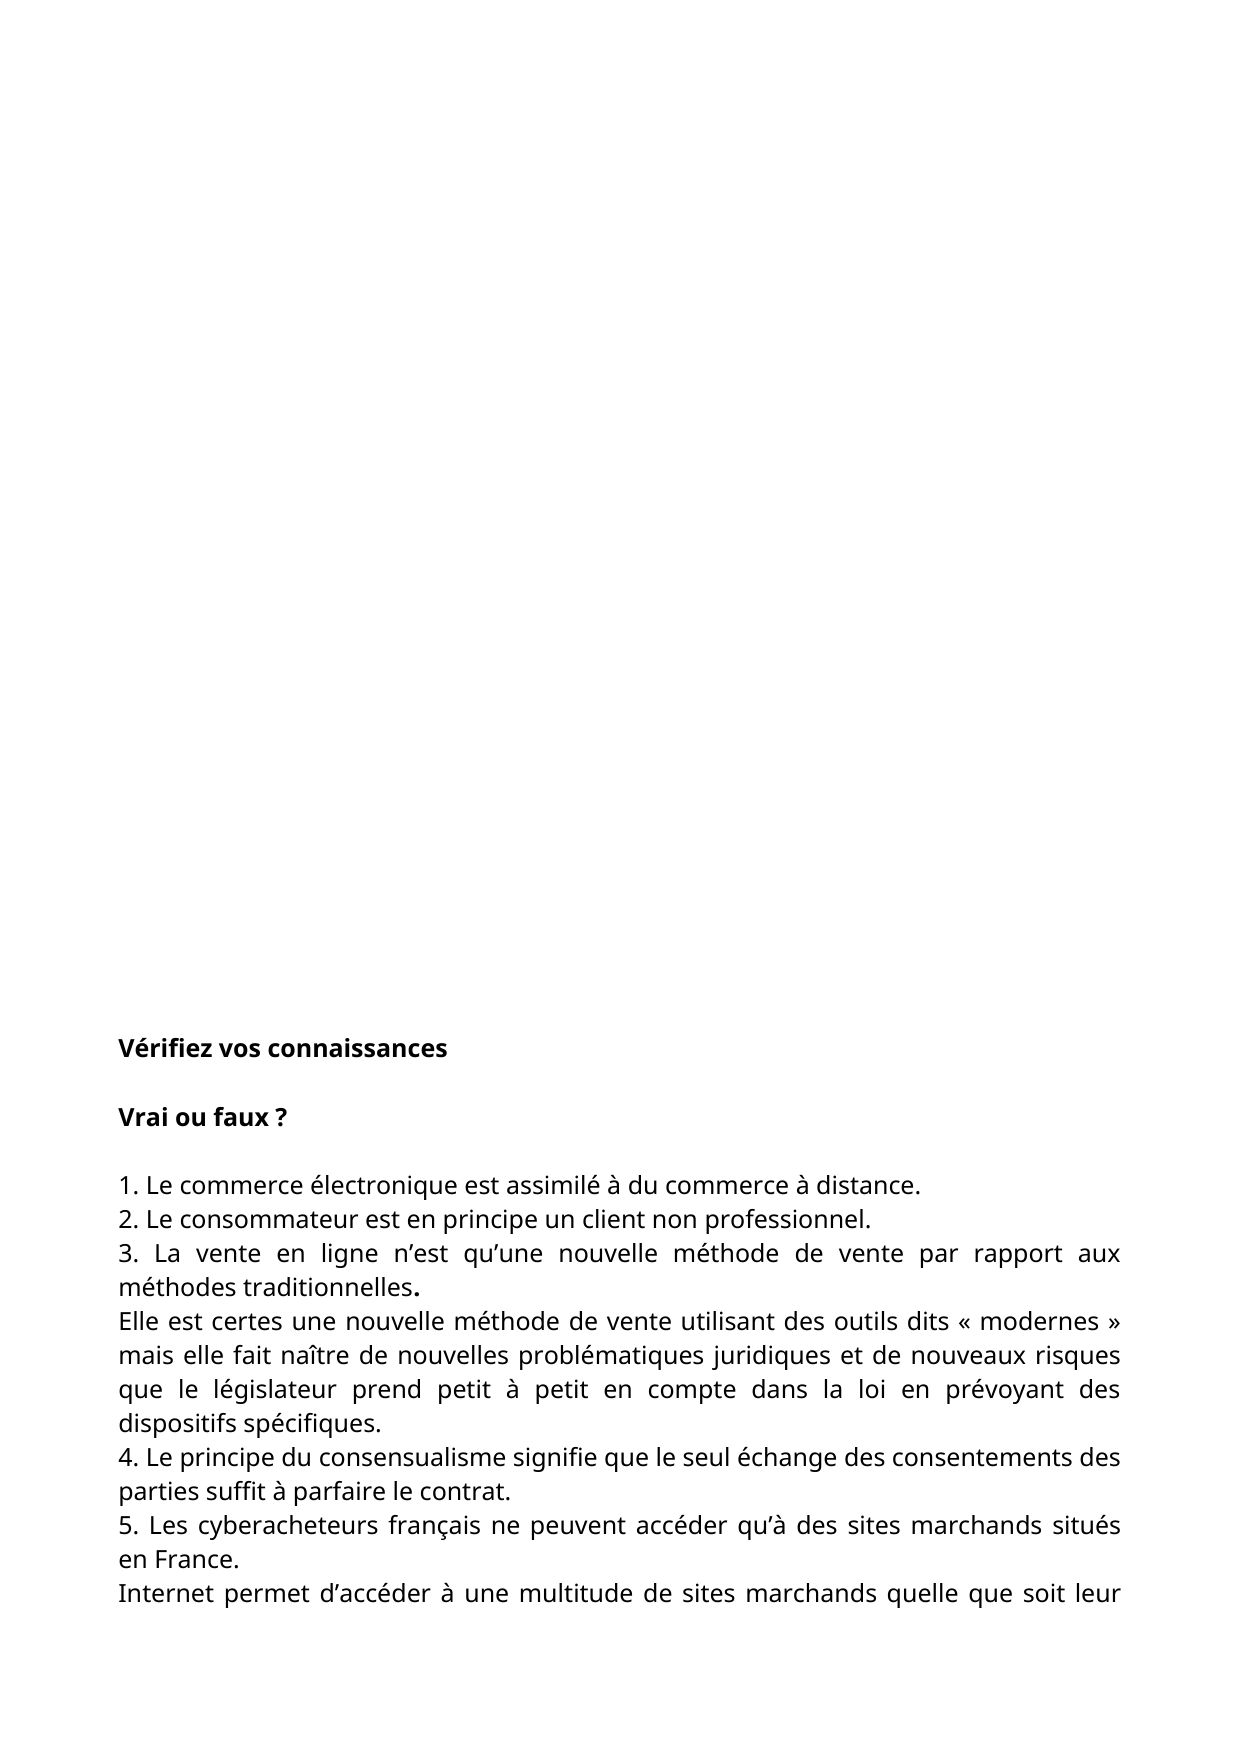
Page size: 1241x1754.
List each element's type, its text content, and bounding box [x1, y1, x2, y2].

text Internet permet d’accéder à une multitude de sites marchands quelle que soit leur [118, 1576, 1122, 1610]
text Vrai ou faux ? [118, 1099, 1122, 1133]
text Vérifiez vos connaissances [118, 1031, 1122, 1065]
text 5. Les cyberacheteurs français ne peuvent accéder qu’à des sites marchands situés en France. [118, 1508, 1122, 1576]
text 1. Le commerce électronique est assimilé à du commerce à distance. [118, 1167, 1122, 1201]
text 2. Le consommateur est en principe un client non professionnel. [118, 1201, 1122, 1235]
text 3. La vente en ligne n’est qu’une nouvelle méthode de vente par rapport aux méthodes traditionnelles. [118, 1235, 1122, 1303]
text Elle est certes une nouvelle méthode de vente utilisant des outils dits « modernes » mais elle fait naître de nouvelles problématiques juridiques et de nouveaux risques que le législateur prend petit à petit en compte dans la loi en prévoyant des dispositifs spécifiques. [118, 1303, 1122, 1440]
text 4. Le principe du consensualisme signifie que le seul échange des consentements des parties suffit à parfaire le contrat. [118, 1440, 1122, 1508]
